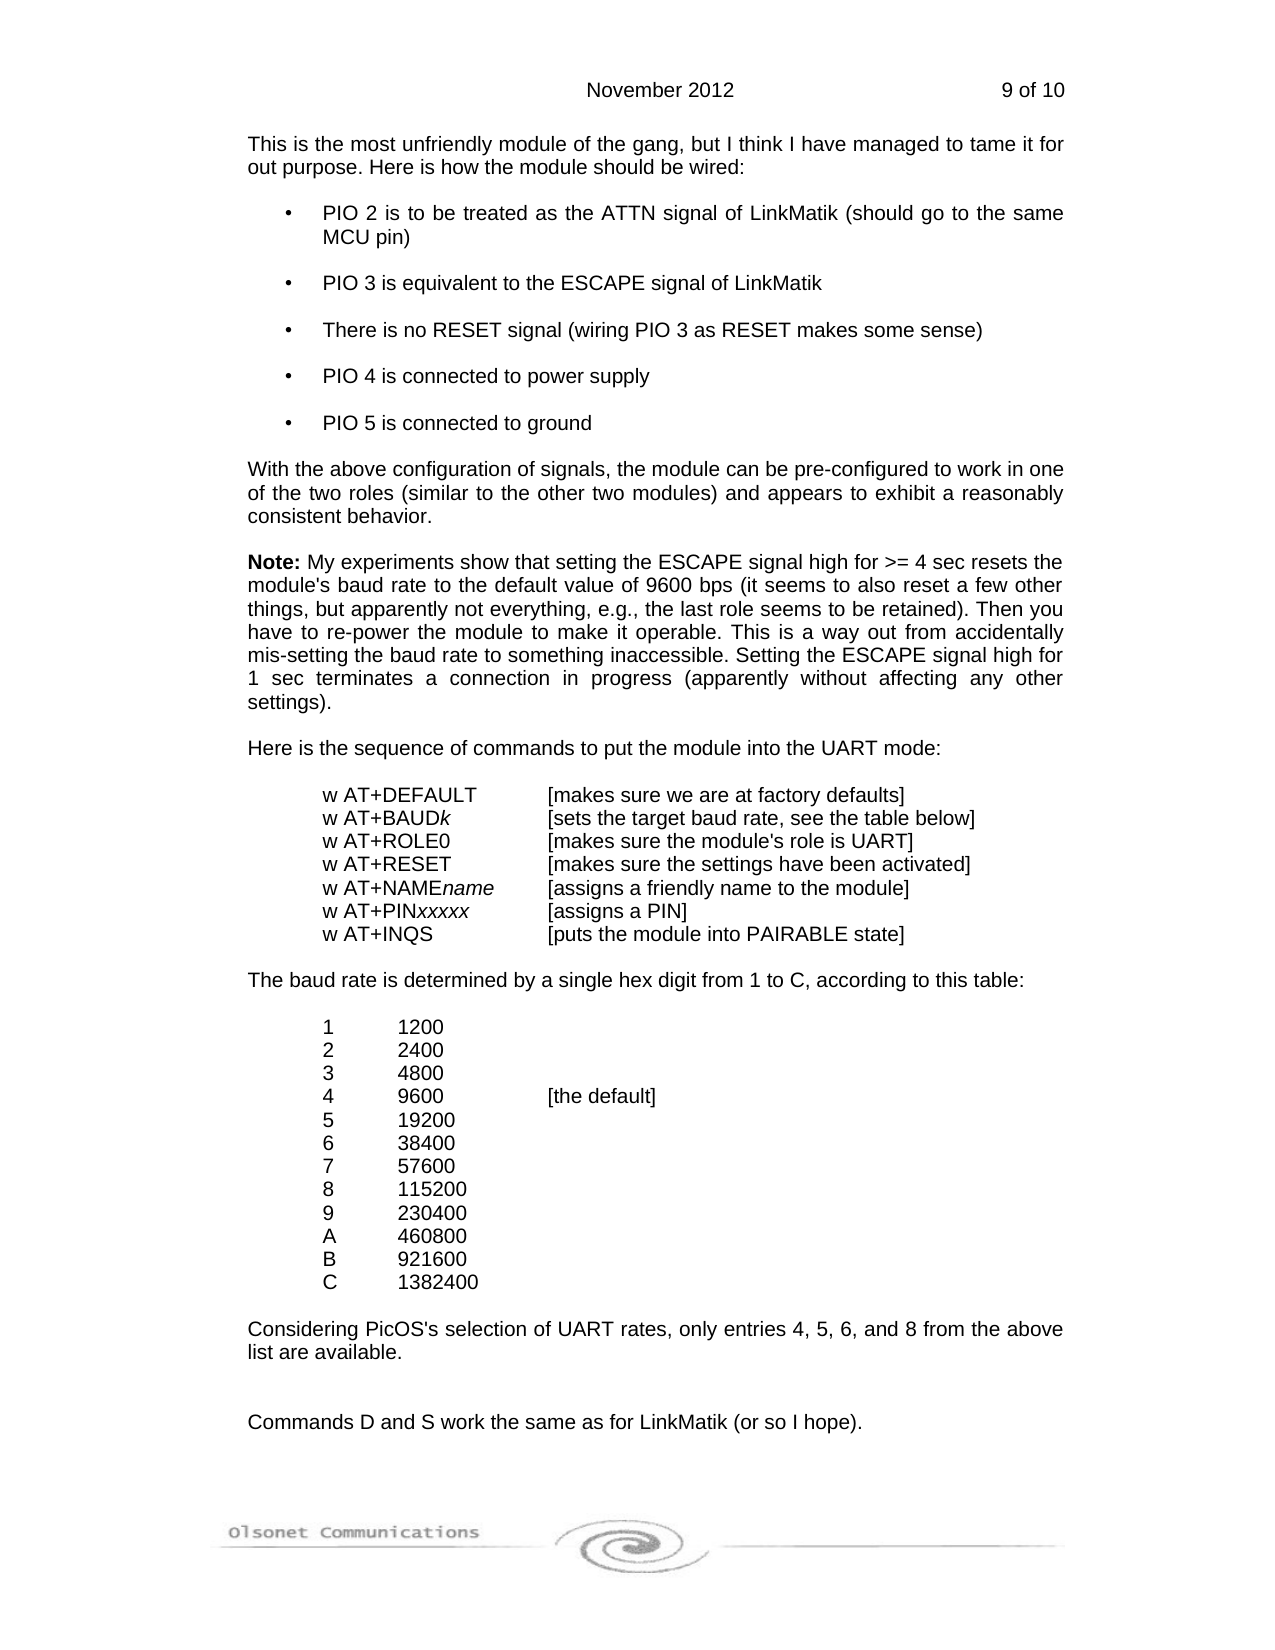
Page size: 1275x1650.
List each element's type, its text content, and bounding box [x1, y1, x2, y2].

text With the above configuration of signals, the module can be pre-configured to work in one of the two roles (similar to the other two modules) and appears to exhibit a reasonably consistent behavior. [247, 458, 1065, 528]
text Note: My experiments show that setting the ESCAPE signal high for >= 4 sec resets the module's baud rate to the default value of 9600 bps (it seems to also reset a few other things, but apparently not everything, e.g., the last role seems to be retained). Then you have to re-power the module to make it operable. This is a way out from accidentally mis-setting the baud rate to something inaccessible. Setting the ESCAPE signal high for 1 sec terminates a connection in progress (apparently without affecting any other settings). [247, 551, 1065, 713]
text 1 1200 [247, 1015, 1065, 1039]
text w AT+INQS [puts the module into PAIRABLE state] [247, 922, 1065, 946]
text 9 230400 [247, 1201, 1065, 1224]
picture [210, 1504, 1065, 1596]
text Considering PicOS's selection of UART rates, only entries 4, 5, 6, and 8 from the above list are available. [247, 1317, 1065, 1364]
text 2 2400 [247, 1039, 1065, 1062]
text A 460800 [247, 1224, 1065, 1248]
text w AT+PINxxxxx [assigns a PIN] [247, 899, 1065, 922]
list PIO 4 is connected to power supply [285, 365, 1065, 388]
text w AT+ROLE0 [makes sure the module's role is UART] [247, 829, 1065, 853]
text w AT+DEFAULT [makes sure we are at factory defaults] [247, 783, 1065, 806]
text Commands D and S work the same as for LinkMatik (or so I hope). [247, 1410, 1065, 1433]
text B 921600 [247, 1248, 1065, 1271]
list PIO 2 is to be treated as the ATTN signal of LinkMatik (should go to the same MCU pin) [285, 202, 1065, 248]
text 7 57600 [247, 1155, 1065, 1178]
text w AT+NAMEname [assigns a friendly name to the module] [247, 876, 1065, 899]
text C 1382400 [247, 1271, 1065, 1294]
list PIO 5 is connected to ground [285, 411, 1065, 435]
text This is the most unfriendly module of the gang, but I think I have managed to tame it for out purpose. Here is how the module should be wired: [247, 132, 1065, 179]
text Here is the sequence of commands to put the module into the UART mode: [247, 737, 1065, 760]
text 4 9600 [the default] [247, 1085, 1065, 1108]
text w AT+RESET [makes sure the settings have been activated] [247, 853, 1065, 876]
text 6 38400 [247, 1132, 1065, 1155]
list PIO 3 is equivalent to the ESCAPE signal of LinkMatik [285, 272, 1065, 295]
text 5 19200 [247, 1108, 1065, 1132]
list There is no RESET signal (wiring PIO 3 as RESET makes some sense) [285, 318, 1065, 342]
text w AT+BAUDk [sets the target baud rate, see the table below] [247, 806, 1065, 829]
text 8 115200 [247, 1178, 1065, 1201]
text The baud rate is determined by a single hex digit from 1 to C, according to this table: [247, 969, 1065, 992]
text 3 4800 [247, 1062, 1065, 1085]
